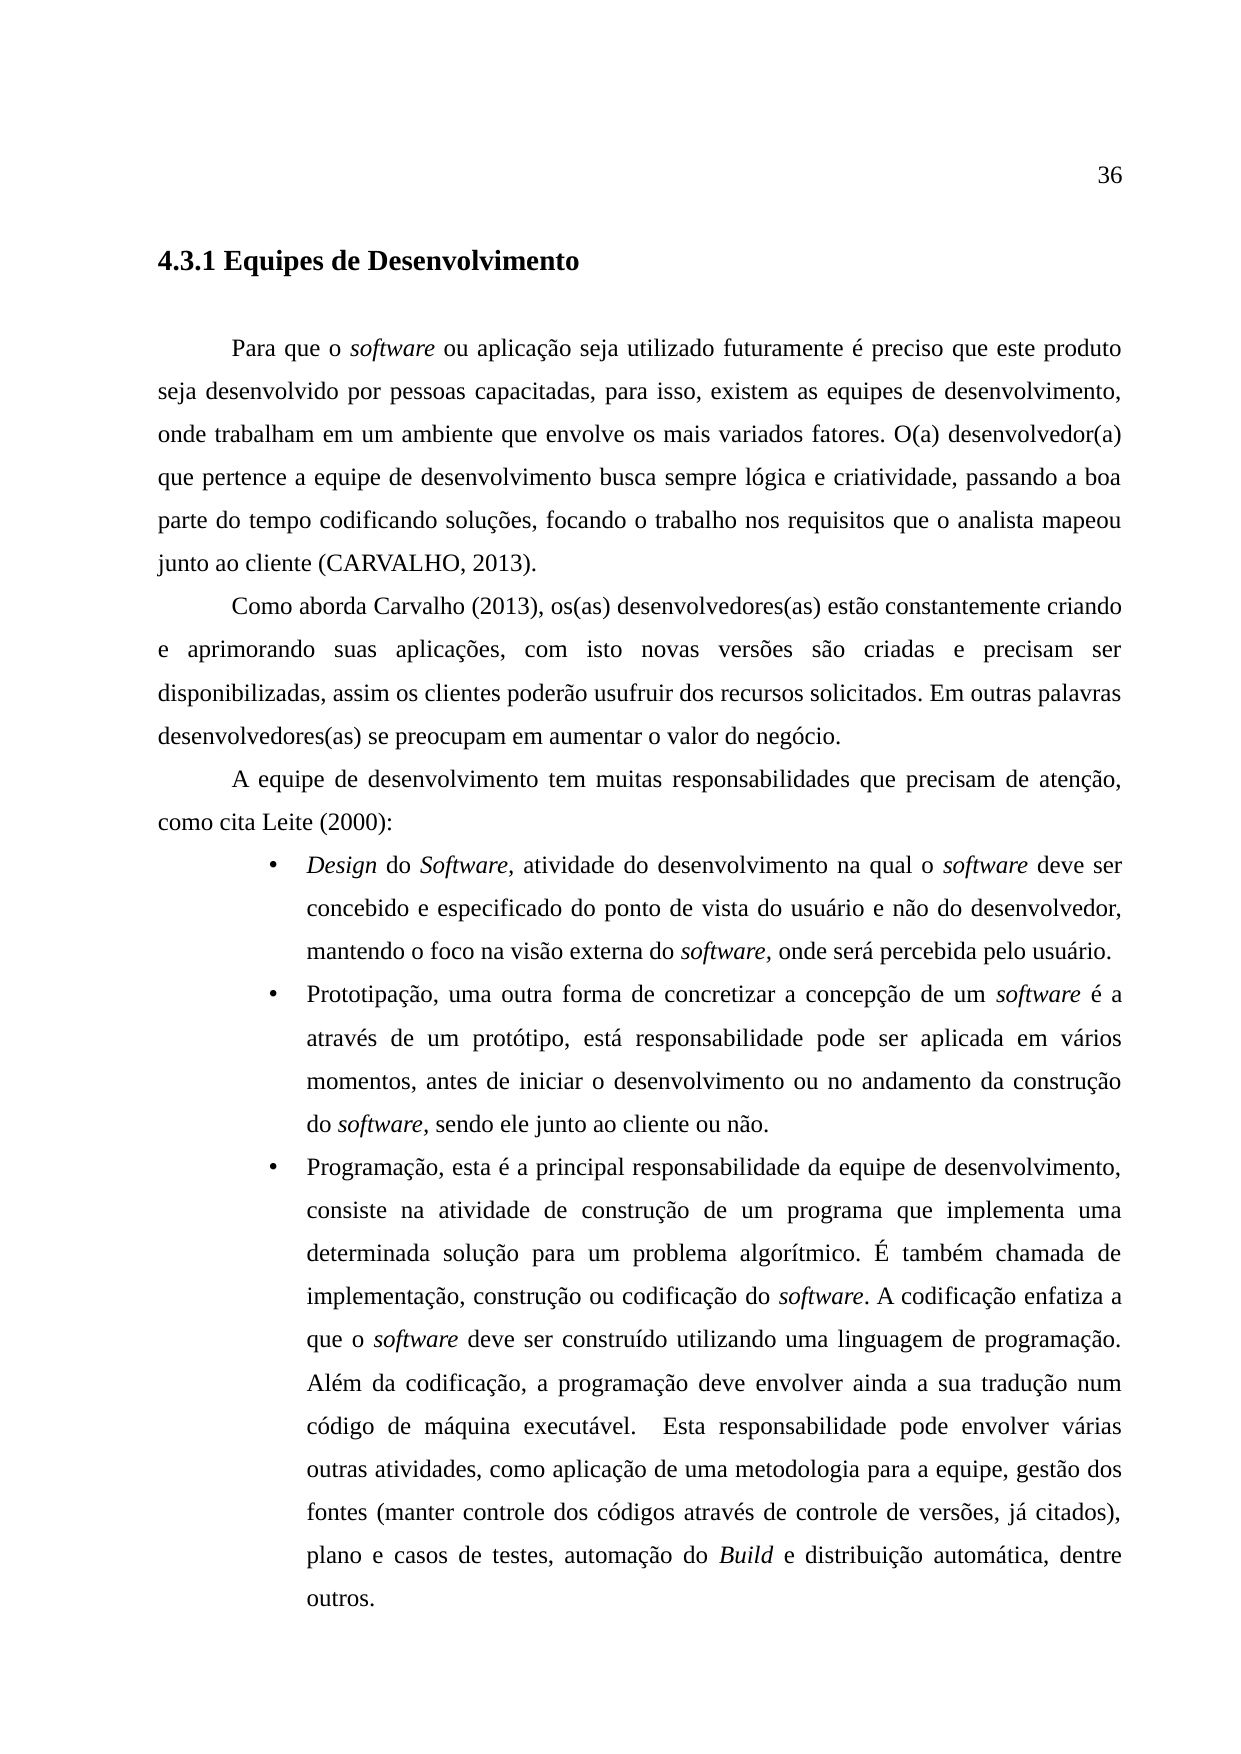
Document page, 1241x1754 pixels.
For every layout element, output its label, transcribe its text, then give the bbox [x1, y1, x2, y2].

text A equipe de desenvolvimento tem muitas responsabilidades que precisam de atenção, como cita Leite (2000): [158, 764, 1122, 836]
text Para que o software ou aplicação seja utilizado futuramente é preciso que este produto seja desenvolvido por pessoas capacitadas, para isso, existem as equipes de desenvolvimento, onde trabalham em um ambiente que envolve os mais variados fatores. O(a) desenvolvedor(a) que pertence a equipe de desenvolvimento busca sempre lógica e criatividade, passando a boa parte do tempo codificando soluções, focando o trabalho nos requisitos que o analista mapeou junto ao cliente (CARVALHO, 2013). [158, 333, 1122, 577]
list Prototipação, uma outra forma de concretizar a concepção de um software é a através de um protótipo, está responsabilidade pode ser aplicada em vários momentos, antes de iniciar o desenvolvimento ou no andamento da construção do software, sendo ele junto ao cliente ou não. [269, 979, 1122, 1138]
subtitle 4.3.1 Equipes de Desenvolvimento [158, 243, 1122, 277]
list Design do Software, atividade do desenvolvimento na qual o software deve ser concebido e especificado do ponto de vista do usuário e não do desenvolvedor, mantendo o foco na visão externa do software, onde será percebida pelo usuário. [269, 850, 1122, 965]
list Programação, esta é a principal responsabilidade da equipe de desenvolvimento, consiste na atividade de construção de um programa que implementa uma determinada solução para um problema algorítmico. É também chamada de implementação, construção ou codificação do software. A codificação enfatiza a que o software deve ser construído utilizando uma linguagem de programação. Além da codificação, a programação deve envolver ainda a sua tradução num código de máquina executável. Esta responsabilidade pode envolver várias outras atividades, como aplicação de uma metodologia para a equipe, gestão dos fontes (manter controle dos códigos através de controle de versões, já citados), plano e casos de testes, automação do Build e distribuição automática, dentre outros. [269, 1152, 1122, 1612]
text Como aborda Carvalho (2013), os(as) desenvolvedores(as) estão constantemente criando e aprimorando suas aplicações, com isto novas versões são criadas e precisam ser disponibilizadas, assim os clientes poderão usufruir dos recursos solicitados. Em outras palavras desenvolvedores(as) se preocupam em aumentar o valor do negócio. [158, 591, 1122, 749]
